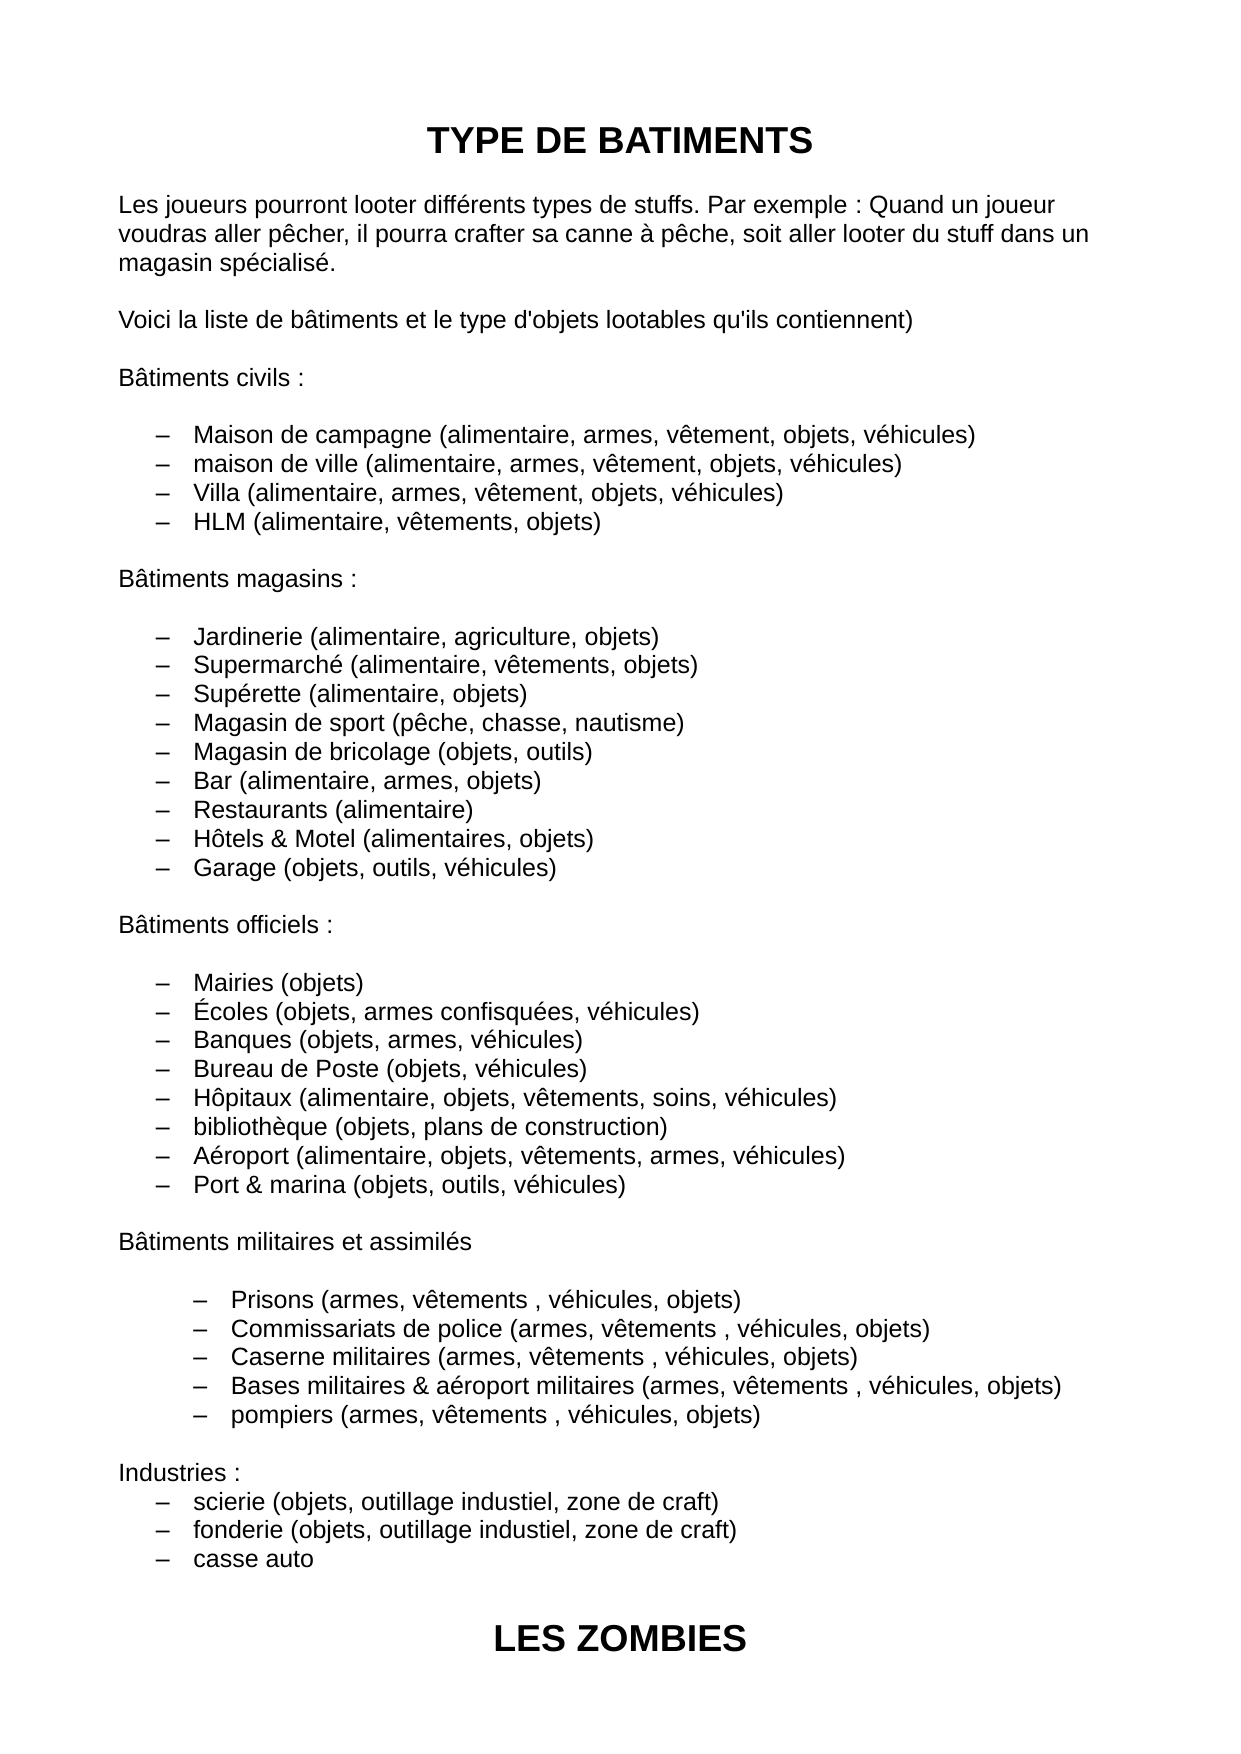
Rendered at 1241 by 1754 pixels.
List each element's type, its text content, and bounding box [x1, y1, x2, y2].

list Écoles (objets, armes confisquées, véhicules) [156, 996, 1122, 1025]
list Bar (alimentaire, armes, objets) [156, 766, 1122, 795]
list Magasin de sport (pêche, chasse, nautisme) [156, 708, 1122, 737]
list fonderie (objets, outillage industiel, zone de craft) [156, 1515, 1122, 1544]
list Aéroport (alimentaire, objets, vêtements, armes, véhicules) [156, 1141, 1122, 1169]
list Supérette (alimentaire, objets) [156, 679, 1122, 708]
list Supermarché (alimentaire, vêtements, objets) [156, 651, 1122, 679]
list Hôtels & Motel (alimentaires, objets) [156, 824, 1122, 852]
list Commissariats de police (armes, vêtements , véhicules, objets) [193, 1313, 1122, 1342]
list Hôpitaux (alimentaire, objets, vêtements, soins, véhicules) [156, 1083, 1122, 1112]
text Bâtiments magasins : [118, 564, 1122, 593]
list Caserne militaires (armes, vêtements , véhicules, objets) [193, 1342, 1122, 1371]
list Magasin de bricolage (objets, outils) [156, 737, 1122, 766]
text TYPE DE BATIMENTS [118, 118, 1122, 161]
text Bâtiments officiels : [118, 910, 1122, 939]
list Jardinerie (alimentaire, agriculture, objets) [156, 622, 1122, 651]
list Banques (objets, armes, véhicules) [156, 1025, 1122, 1054]
list Port & marina (objets, outils, véhicules) [156, 1169, 1122, 1198]
list Restaurants (alimentaire) [156, 795, 1122, 824]
list bibliothèque (objets, plans de construction) [156, 1112, 1122, 1141]
list Bureau de Poste (objets, véhicules) [156, 1054, 1122, 1083]
text Industries : [118, 1458, 1122, 1486]
text LES ZOMBIES [118, 1616, 1122, 1659]
list Villa (alimentaire, armes, vêtement, objets, véhicules) [156, 478, 1122, 507]
text Voici la liste de bâtiments et le type d'objets lootables qu'ils contiennent) [118, 305, 1122, 334]
list maison de ville (alimentaire, armes, vêtement, objets, véhicules) [156, 449, 1122, 478]
list casse auto [156, 1544, 1122, 1573]
list Maison de campagne (alimentaire, armes, vêtement, objets, véhicules) [156, 420, 1122, 449]
list Garage (objets, outils, véhicules) [156, 852, 1122, 881]
list pompiers (armes, vêtements , véhicules, objets) [193, 1400, 1122, 1429]
list Bases militaires & aéroport militaires (armes, vêtements , véhicules, objets) [193, 1371, 1122, 1400]
text Bâtiments militaires et assimilés [118, 1227, 1122, 1256]
list Mairies (objets) [156, 968, 1122, 996]
text Bâtiments civils : [118, 362, 1122, 391]
list scierie (objets, outillage industiel, zone de craft) [156, 1486, 1122, 1515]
list Prisons (armes, vêtements , véhicules, objets) [193, 1285, 1122, 1313]
text Les joueurs pourront looter différents types de stuffs. Par exemple : Quand un joueur voudras aller pêcher, il pourra crafter sa canne à pêche, soit aller looter du stuff dans un magasin spécialisé. [118, 190, 1122, 276]
list HLM (alimentaire, vêtements, objets) [156, 507, 1122, 535]
